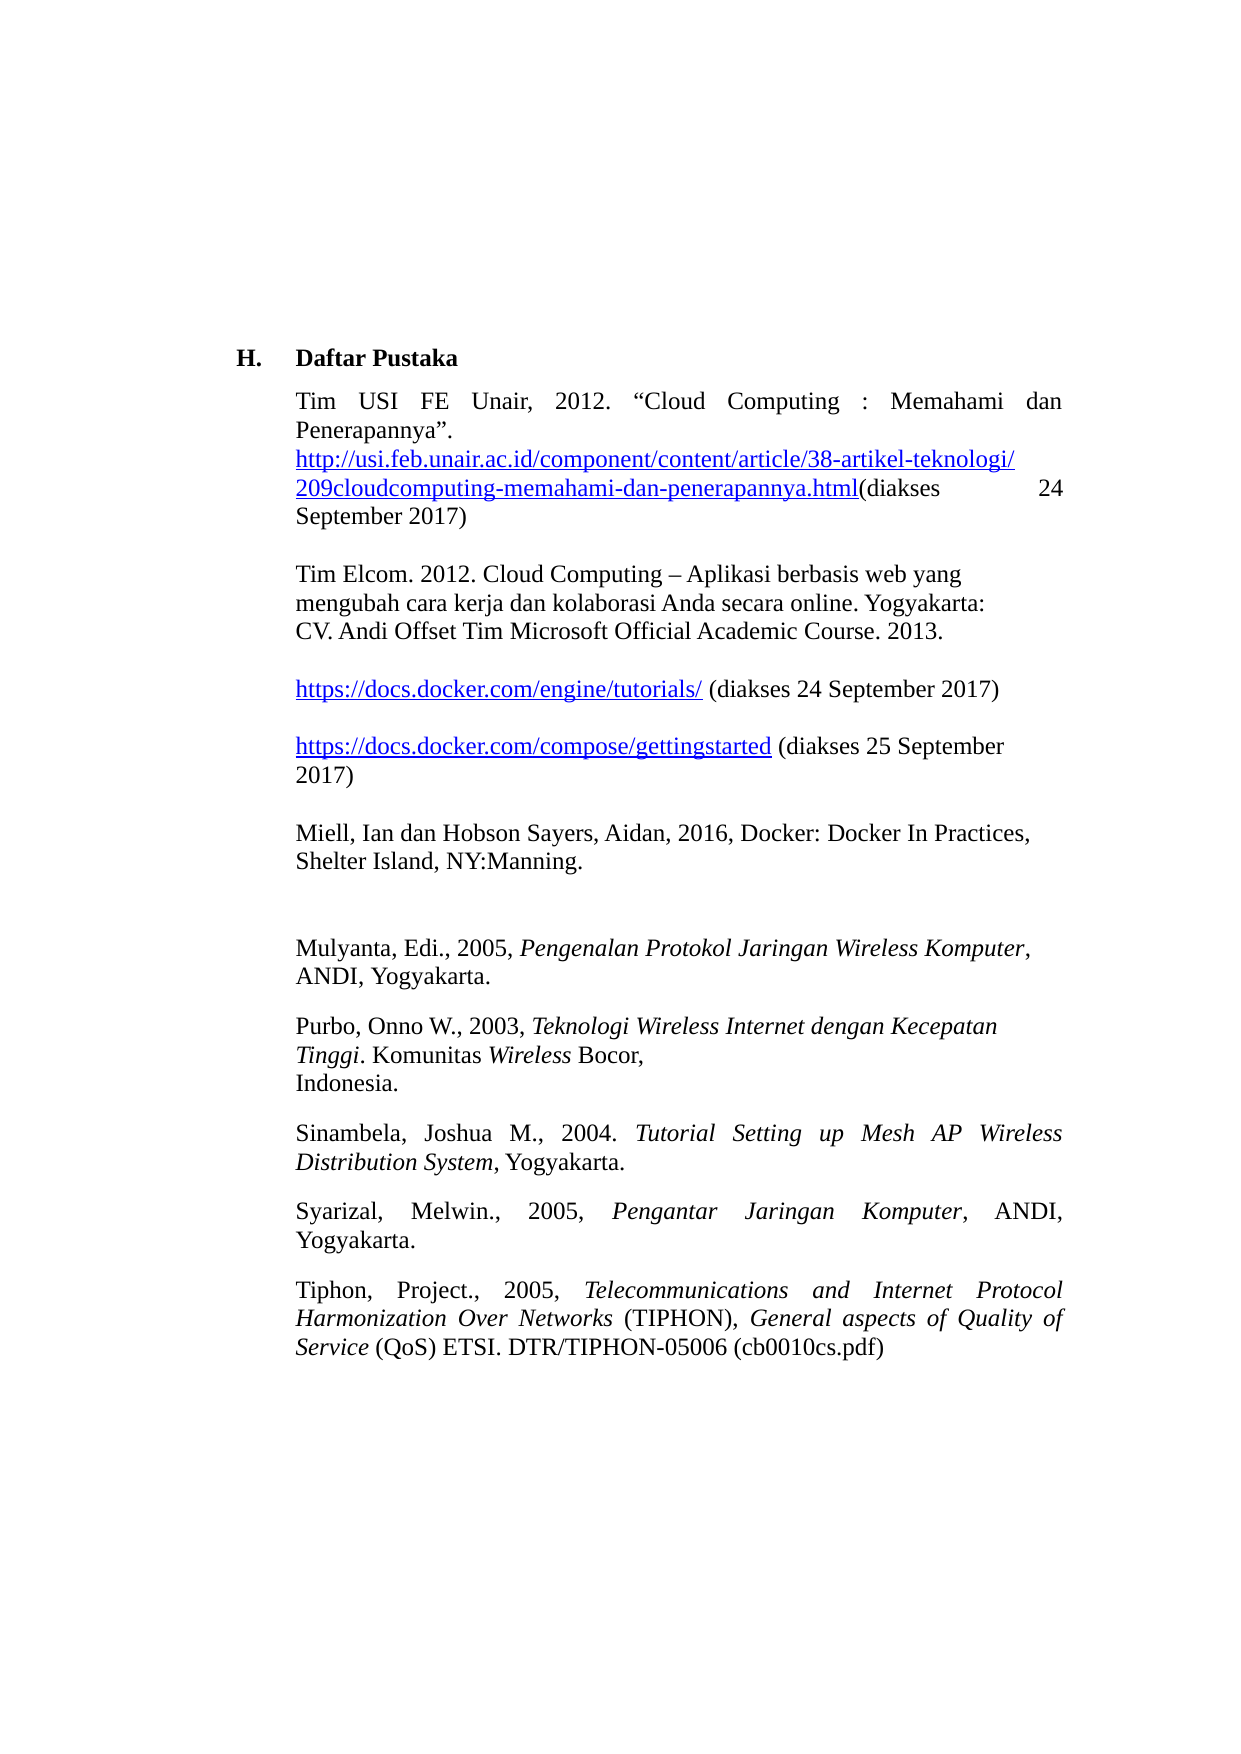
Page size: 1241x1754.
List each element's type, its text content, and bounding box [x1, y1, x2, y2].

text https://docs.docker.com/compose/gettingstarted (diakses 25 September 2017) [295, 731, 1063, 789]
text Purbo, Onno W., 2003, Teknologi Wireless Internet dengan Kecepatan Tinggi. Komunitas Wireless Bocor, Indonesia. [295, 1011, 1063, 1097]
list Daftar Pustaka [236, 343, 1063, 372]
text Tim USI FE Unair, 2012. “Cloud Computing : Memahami dan Penerapannya”. [295, 386, 1063, 444]
text Shelter Island, NY:Manning. [295, 846, 1063, 875]
text Syarizal, Melwin., 2005, Pengantar Jaringan Komputer, ANDI, Yogyakarta. [295, 1196, 1063, 1254]
text Miell, Ian dan Hobson Sayers, Aidan, 2016, Docker: Docker In Practices, [295, 818, 1063, 846]
text CV. Andi Offset Tim Microsoft Official Academic Course. 2013. [295, 616, 1063, 645]
text Tim Elcom. 2012. Cloud Computing – Aplikasi berbasis web yang mengubah cara kerja dan kolaborasi Anda secara online. Yogyakarta: [295, 559, 1063, 616]
text Mulyanta, Edi., 2005, Pengenalan Protokol Jaringan Wireless Komputer, ANDI, Yogyakarta. [295, 933, 1063, 990]
text https://docs.docker.com/engine/tutorials/ (diakses 24 September 2017) [295, 674, 1063, 703]
text Tiphon, Project., 2005, Telecommunications and Internet Protocol Harmonization Over Networks (TIPHON), General aspects of Quality of Service (QoS) ETSI. DTR/TIPHON-05006 (cb0010cs.pdf) [295, 1275, 1063, 1361]
text Sinambela, Joshua M., 2004. Tutorial Setting up Mesh AP Wireless Distribution System, Yogyakarta. [295, 1118, 1063, 1176]
text http://usi.feb.unair.ac.id/component/content/article/38-artikel-teknologi/209cloudcomputing-memahami-dan-penerapannya.html(diakses 24 September 2017) [295, 444, 1063, 530]
